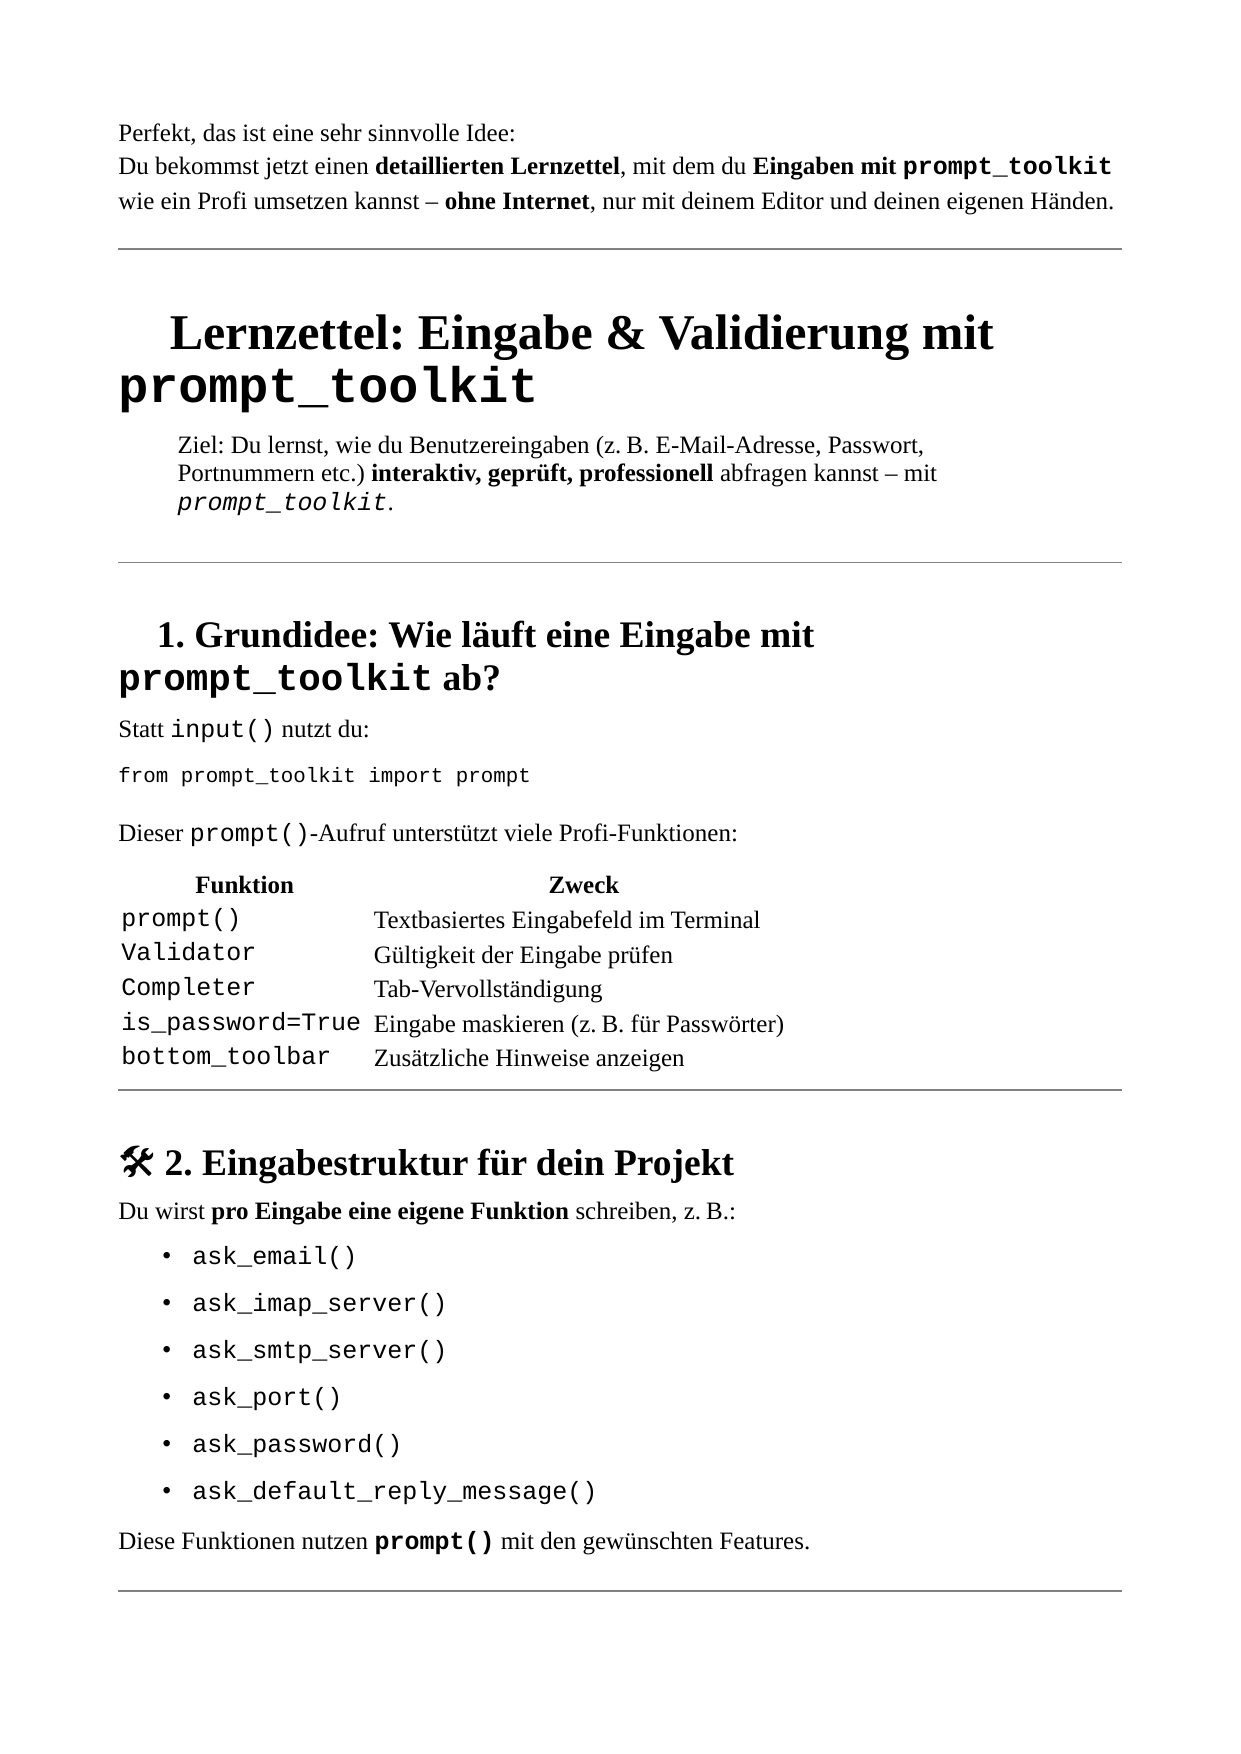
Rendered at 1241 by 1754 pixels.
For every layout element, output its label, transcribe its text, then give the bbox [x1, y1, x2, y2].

table_cell Completer [118, 971, 371, 1006]
list ask_password() [162, 1432, 1122, 1460]
list ask_port() [162, 1385, 1122, 1413]
table_cell Eingabe maskieren (z. B. für Passwörter) [371, 1006, 797, 1041]
table_header Funktion [118, 868, 371, 902]
list ask_default_reply_message() [162, 1479, 1122, 1507]
table_cell is_password=True [118, 1006, 371, 1041]
text Dieser prompt()-Aufruf unterstützt viele Profi-Funktionen: [118, 818, 1122, 848]
list ask_imap_server() [162, 1291, 1122, 1319]
list ask_smtp_server() [162, 1338, 1122, 1366]
table_cell Validator [118, 937, 371, 971]
text Du wirst pro Eingabe eine eigene Funktion schreiben, z. B.: [118, 1196, 1122, 1225]
table_cell Zusätzliche Hinweise anzeigen [371, 1041, 797, 1075]
text Statt input() nutzt du: [118, 714, 1122, 745]
table_header Zweck [371, 868, 797, 902]
subtitle 🧠 1. Grundidee: Wie läuft eine Eingabe mit prompt_toolkit ab? [118, 613, 1122, 702]
table_cell Tab-Vervollständigung [371, 971, 797, 1006]
table_cell Textbasiertes Eingabefeld im Terminal [371, 902, 797, 937]
text from prompt_toolkit import prompt [118, 764, 1122, 788]
subtitle 🛠️ 2. Eingabestruktur für dein Projekt [118, 1140, 1122, 1183]
text Perfekt, das ist eine sehr sinnvolle Idee: Du bekommst jetzt einen detaillierten Lernzettel, mit dem du Eingaben mit prompt_toolkit wie ein Profi umsetzen kannst – ohne Internet, nur mit deinem Editor und deinen eigenen Händen. [118, 118, 1122, 215]
table_cell prompt() [118, 902, 371, 937]
table_cell bottom_toolbar [118, 1041, 371, 1075]
table_cell Gültigkeit der Eingabe prüfen [371, 937, 797, 971]
list ask_email() [162, 1243, 1122, 1272]
text Diese Funktionen nutzen prompt() mit den gewünschten Features. [118, 1526, 1122, 1557]
text Ziel: Du lernst, wie du Benutzereingaben (z. B. E-Mail-Adresse, Passwort, Portnummern etc.) interaktiv, geprüft, professionell abfragen kannst – mit prompt_toolkit. [177, 430, 1063, 518]
subtitle 📘 Lernzettel: Eingabe & Validierung mit prompt_toolkit [118, 303, 1122, 417]
